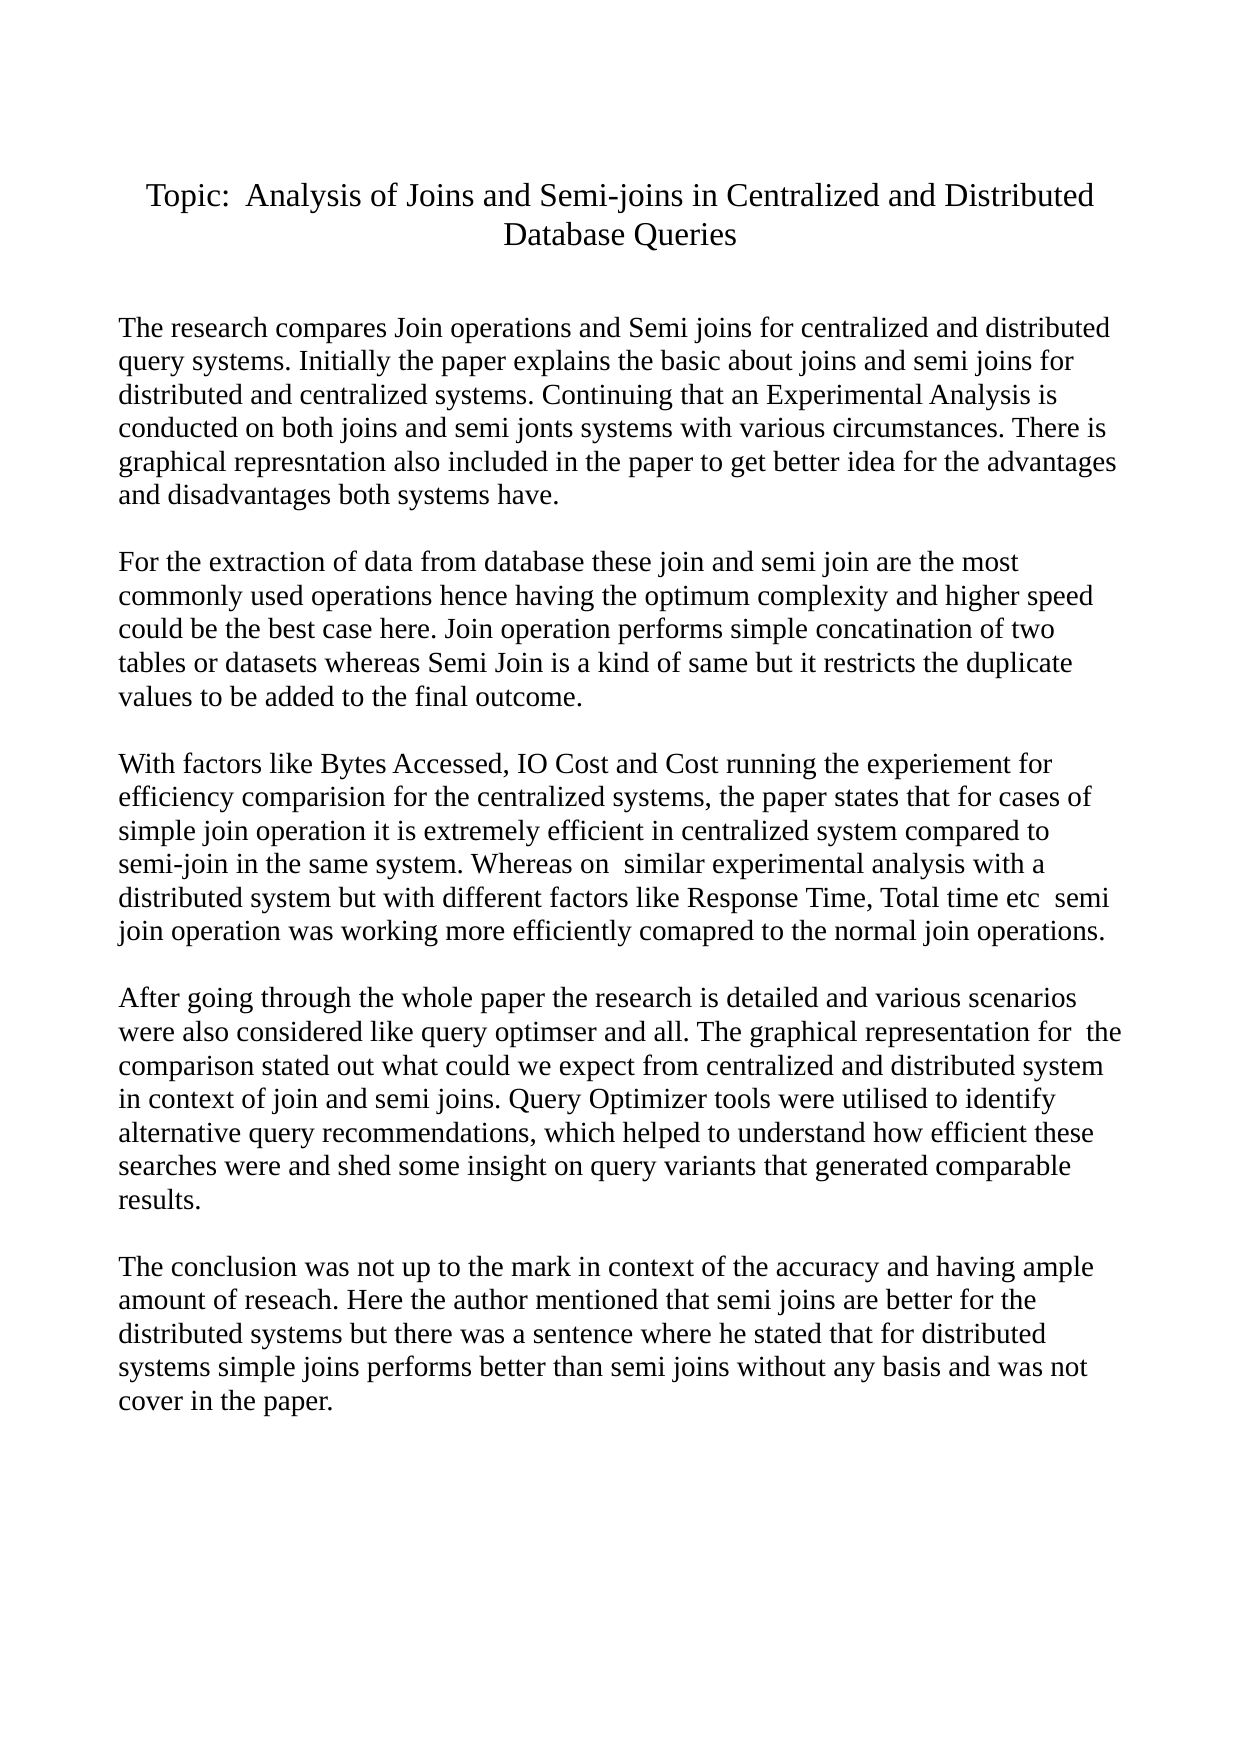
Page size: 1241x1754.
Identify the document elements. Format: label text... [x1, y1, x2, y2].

text The conclusion was not up to the mark in context of the accuracy and having ample amount of reseach. Here the author mentioned that semi joins are better for the distributed systems but there was a sentence where he stated that for distributed systems simple joins performs better than semi joins without any basis and was not cover in the paper. [118, 1249, 1122, 1417]
text The research compares Join operations and Semi joins for centralized and distributed query systems. Initially the paper explains the basic about joins and semi joins for distributed and centralized systems. Continuing that an Experimental Analysis is conducted on both joins and semi jonts systems with various circumstances. There is graphical represntation also included in the paper to get better idea for the advantages and disadvantages both systems have. [118, 310, 1122, 511]
text With factors like Bytes Accessed, IO Cost and Cost running the experiement for efficiency comparision for the centralized systems, the paper states that for cases of simple join operation it is extremely efficient in centralized system compared to semi-join in the same system. Whereas on similar experimental analysis with a distributed system but with different factors like Response Time, Total time etc semi join operation was working more efficiently comapred to the normal join operations. [118, 746, 1122, 947]
text For the extraction of data from database these join and semi join are the most commonly used operations hence having the optimum complexity and higher speed could be the best case here. Join operation performs simple concatination of two tables or datasets whereas Semi Join is a kind of same but it restricts the duplicate values to be added to the final outcome. [118, 544, 1122, 712]
text After going through the whole paper the research is detailed and various scenarios were also considered like query optimser and all. The graphical representation for the comparison stated out what could we expect from centralized and distributed system in context of join and semi joins. Query Optimizer tools were utilised to identify alternative query recommendations, which helped to understand how efficient these searches were and shed some insight on query variants that generated comparable results. [118, 981, 1122, 1215]
text Topic: Analysis of Joins and Semi-joins in Centralized and Distributed Database Queries [118, 176, 1122, 252]
